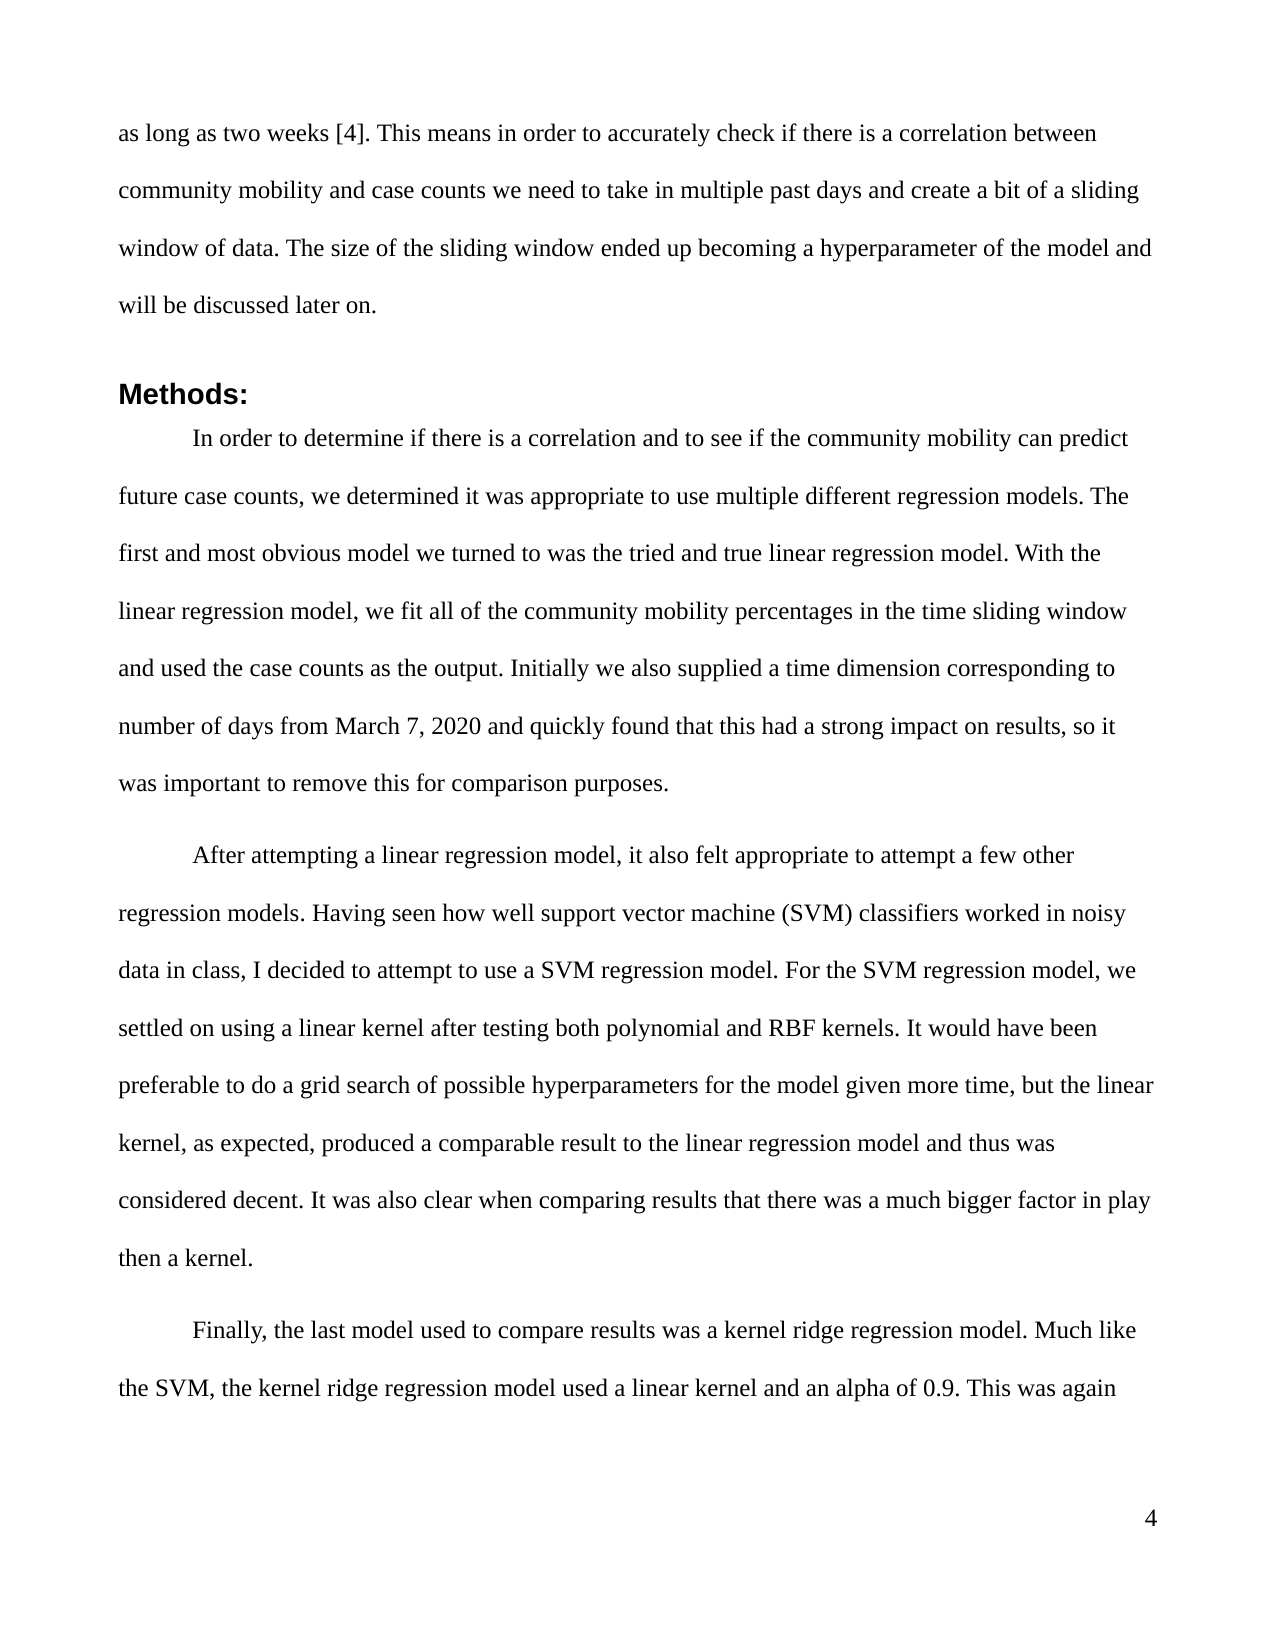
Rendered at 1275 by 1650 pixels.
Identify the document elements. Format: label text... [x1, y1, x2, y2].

text Finally, the last model used to compare results was a kernel ridge regression model. Much like the SVM, the kernel ridge regression model used a linear kernel and an alpha of 0.9. This was again [118, 1315, 1157, 1401]
subtitle Methods: [118, 377, 1157, 411]
text as long as two weeks [4]. This means in order to accurately check if there is a correlation between community mobility and case counts we need to take in multiple past days and create a bit of a sliding window of data. The size of the sliding window ended up becoming a hyperparameter of the model and will be discussed later on. [118, 118, 1157, 319]
text In order to determine if there is a correlation and to see if the community mobility can predict future case counts, we determined it was appropriate to use multiple different regression models. The first and most obvious model we turned to was the tried and true linear regression model. With the linear regression model, we fit all of the community mobility percentages in the time sliding window and used the case counts as the output. Initially we also supplied a time dimension corresponding to number of days from March 7, 2020 and quickly found that this had a strong impact on results, so it was important to remove this for comparison purposes. [118, 423, 1157, 797]
text After attempting a linear regression model, it also felt appropriate to attempt a few other regression models. Having seen how well support vector machine (SVM) classifiers worked in noisy data in class, I decided to attempt to use a SVM regression model. For the SVM regression model, we settled on using a linear kernel after testing both polynomial and RBF kernels. It would have been preferable to do a grid search of possible hyperparameters for the model given more time, but the linear kernel, as expected, produced a comparable result to the linear regression model and thus was considered decent. It was also clear when comparing results that there was a much bigger factor in play then a kernel. [118, 841, 1157, 1272]
